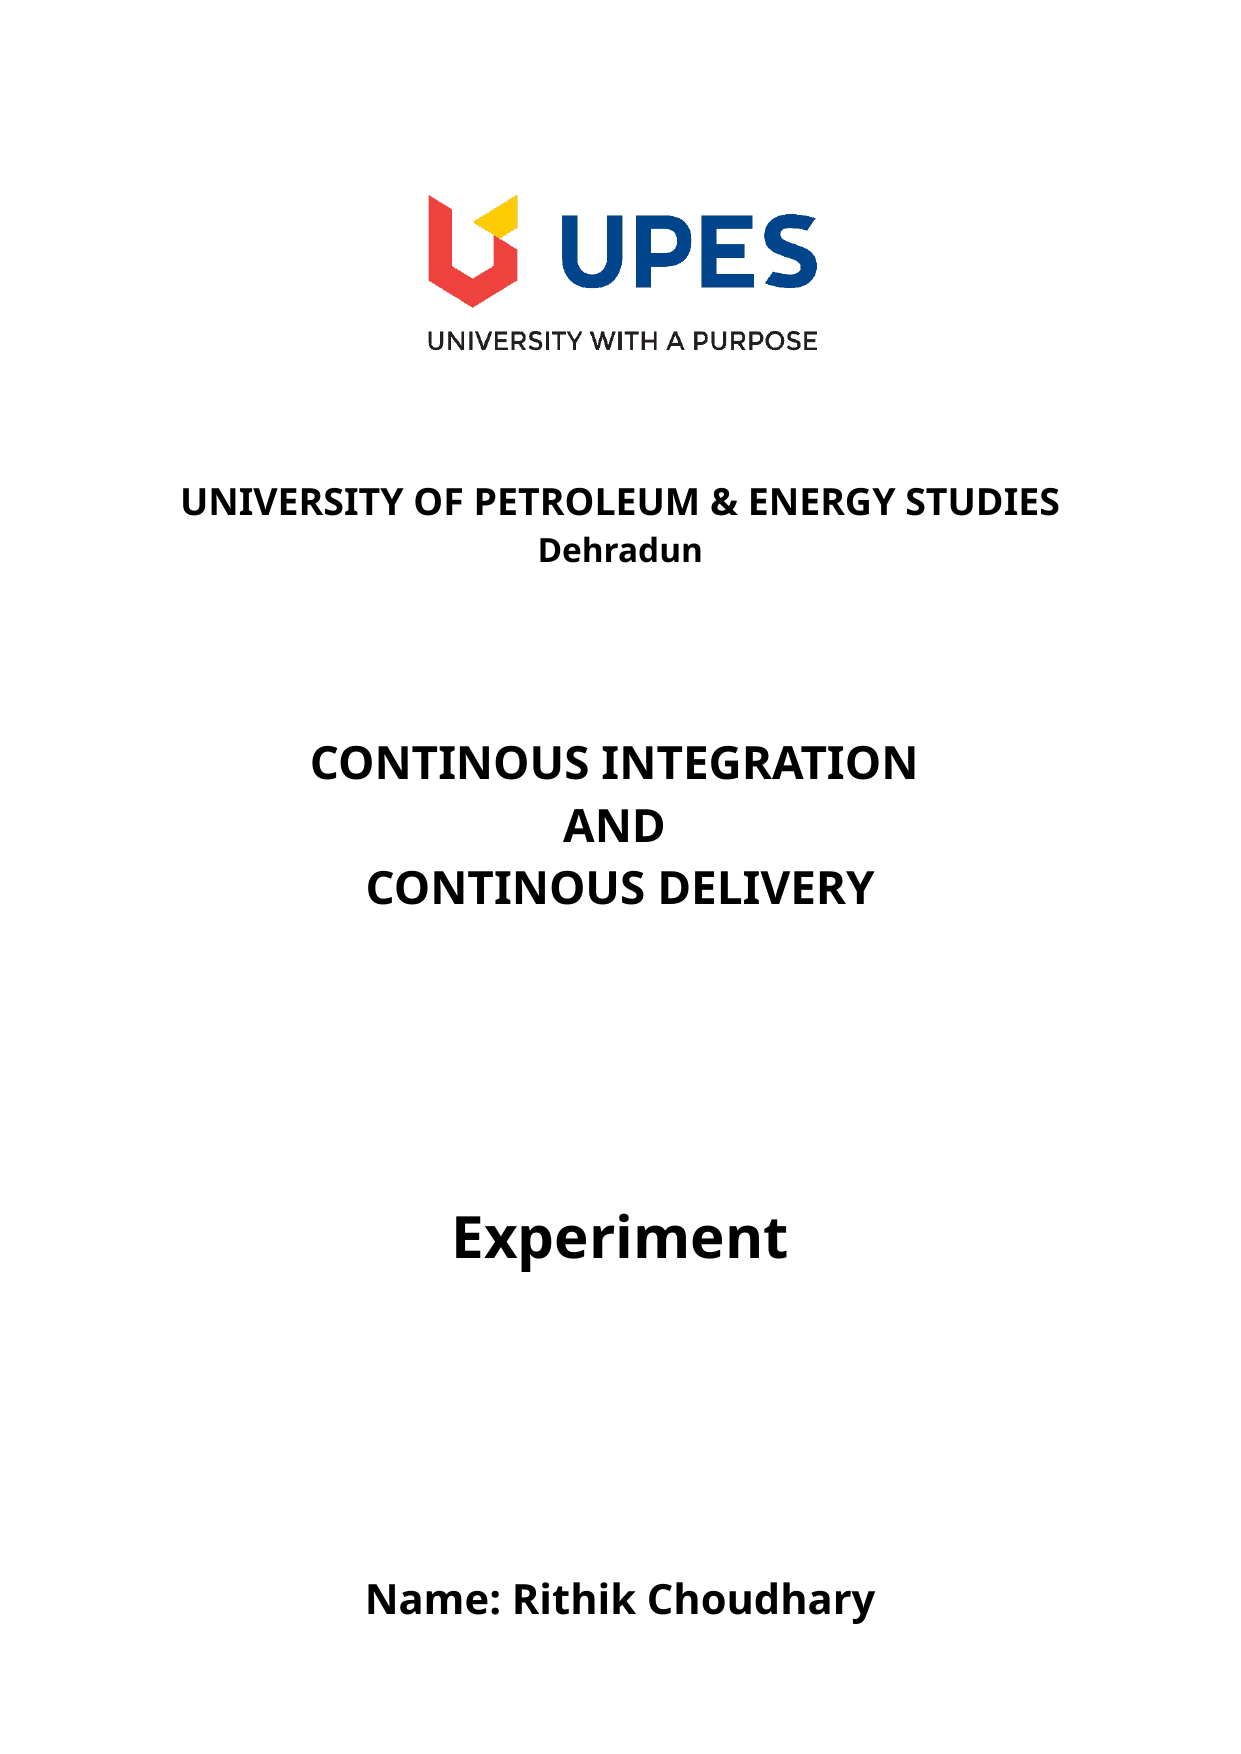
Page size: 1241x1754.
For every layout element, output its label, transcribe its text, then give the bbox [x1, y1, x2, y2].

picture [412, 180, 828, 365]
text Dehradun [118, 526, 1122, 572]
text AND [118, 793, 1122, 855]
text UNIVERSITY OF PETROLEUM & ENERGY STUDIES [118, 475, 1122, 526]
text Experiment [118, 1196, 1122, 1275]
text CONTINOUS INTEGRATION [118, 731, 1122, 793]
text CONTINOUS DELIVERY [118, 855, 1122, 918]
text Name: Rithik Choudhary [118, 1570, 1122, 1627]
